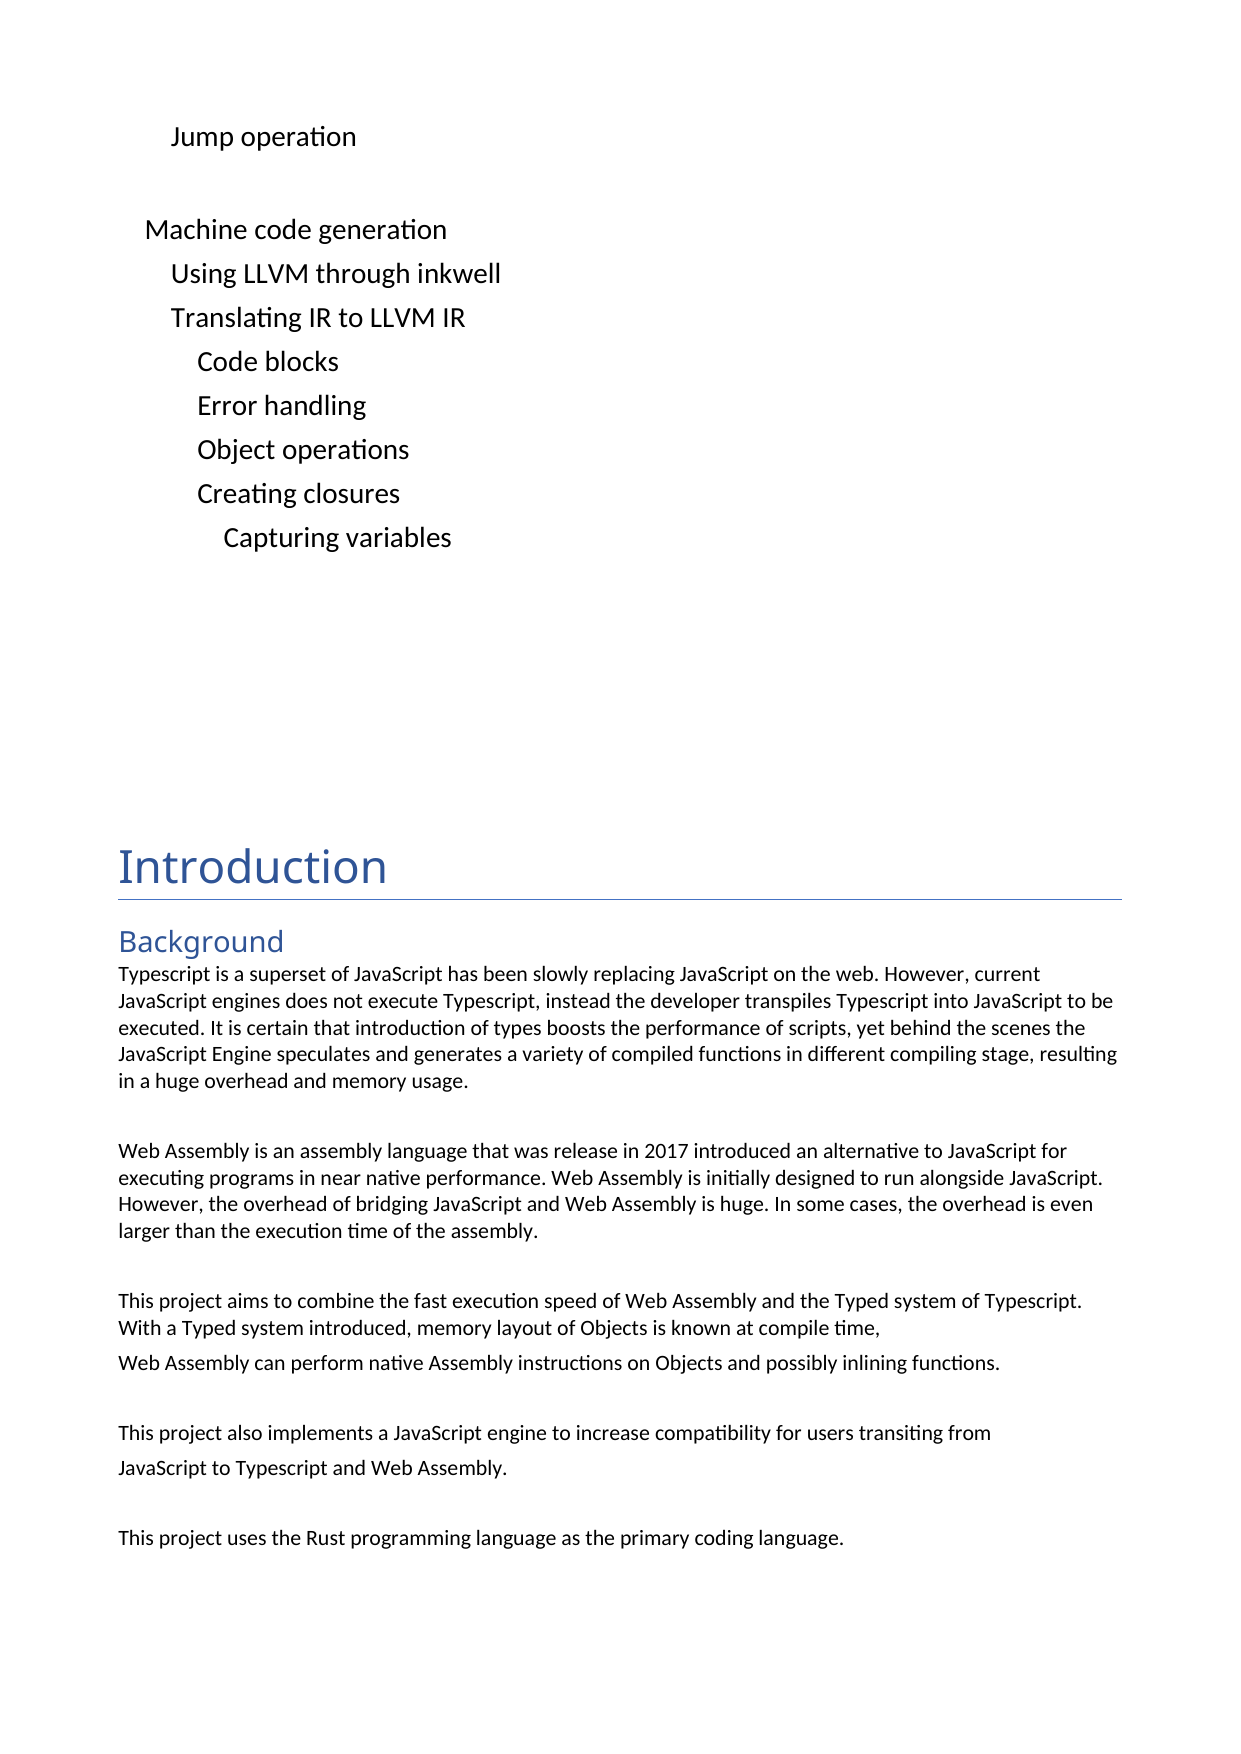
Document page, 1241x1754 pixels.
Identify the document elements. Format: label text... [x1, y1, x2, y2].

text JavaScript to Typescript and Web Assembly. [118, 1454, 1122, 1481]
subtitle Introduction [118, 834, 1122, 899]
text Error handling [118, 387, 1122, 423]
text This project aims to combine the fast execution speed of Web Assembly and the Typed system of Typescript. With a Typed system introduced, memory layout of Objects is known at compile time, [118, 1287, 1122, 1341]
text Object operations [118, 431, 1122, 467]
text Using LLVM through inkwell [118, 255, 1122, 291]
text Web Assembly is an assembly language that was release in 2017 introduced an alternative to JavaScript for executing programs in near native performance. Web Assembly is initially designed to run alongside JavaScript. However, the overhead of bridging JavaScript and Web Assembly is huge. In some cases, the overhead is even larger than the execution time of the assembly. [118, 1137, 1122, 1244]
text This project also implements a JavaScript engine to increase compatibility for users transiting from [118, 1419, 1122, 1446]
text This project uses the Rust programming language as the primary coding language. [118, 1524, 1122, 1551]
subtitle Background [118, 921, 1122, 961]
text Capturing variables [118, 519, 1122, 554]
text Creating closures [118, 475, 1122, 511]
text Web Assembly can perform native Assembly instructions on Objects and possibly inlining functions. [118, 1349, 1122, 1376]
text Machine code generation [118, 211, 1122, 247]
text Translating IR to LLVM IR [118, 299, 1122, 335]
text Typescript is a superset of JavaScript has been slowly replacing JavaScript on the web. However, current JavaScript engines does not execute Typescript, instead the developer transpiles Typescript into JavaScript to be executed. It is certain that introduction of types boosts the performance of scripts, yet behind the scenes the JavaScript Engine speculates and generates a variety of compiled functions in different compiling stage, resulting in a huge overhead and memory usage. [118, 961, 1122, 1094]
text Jump operation [118, 118, 1122, 154]
text Code blocks [118, 343, 1122, 379]
